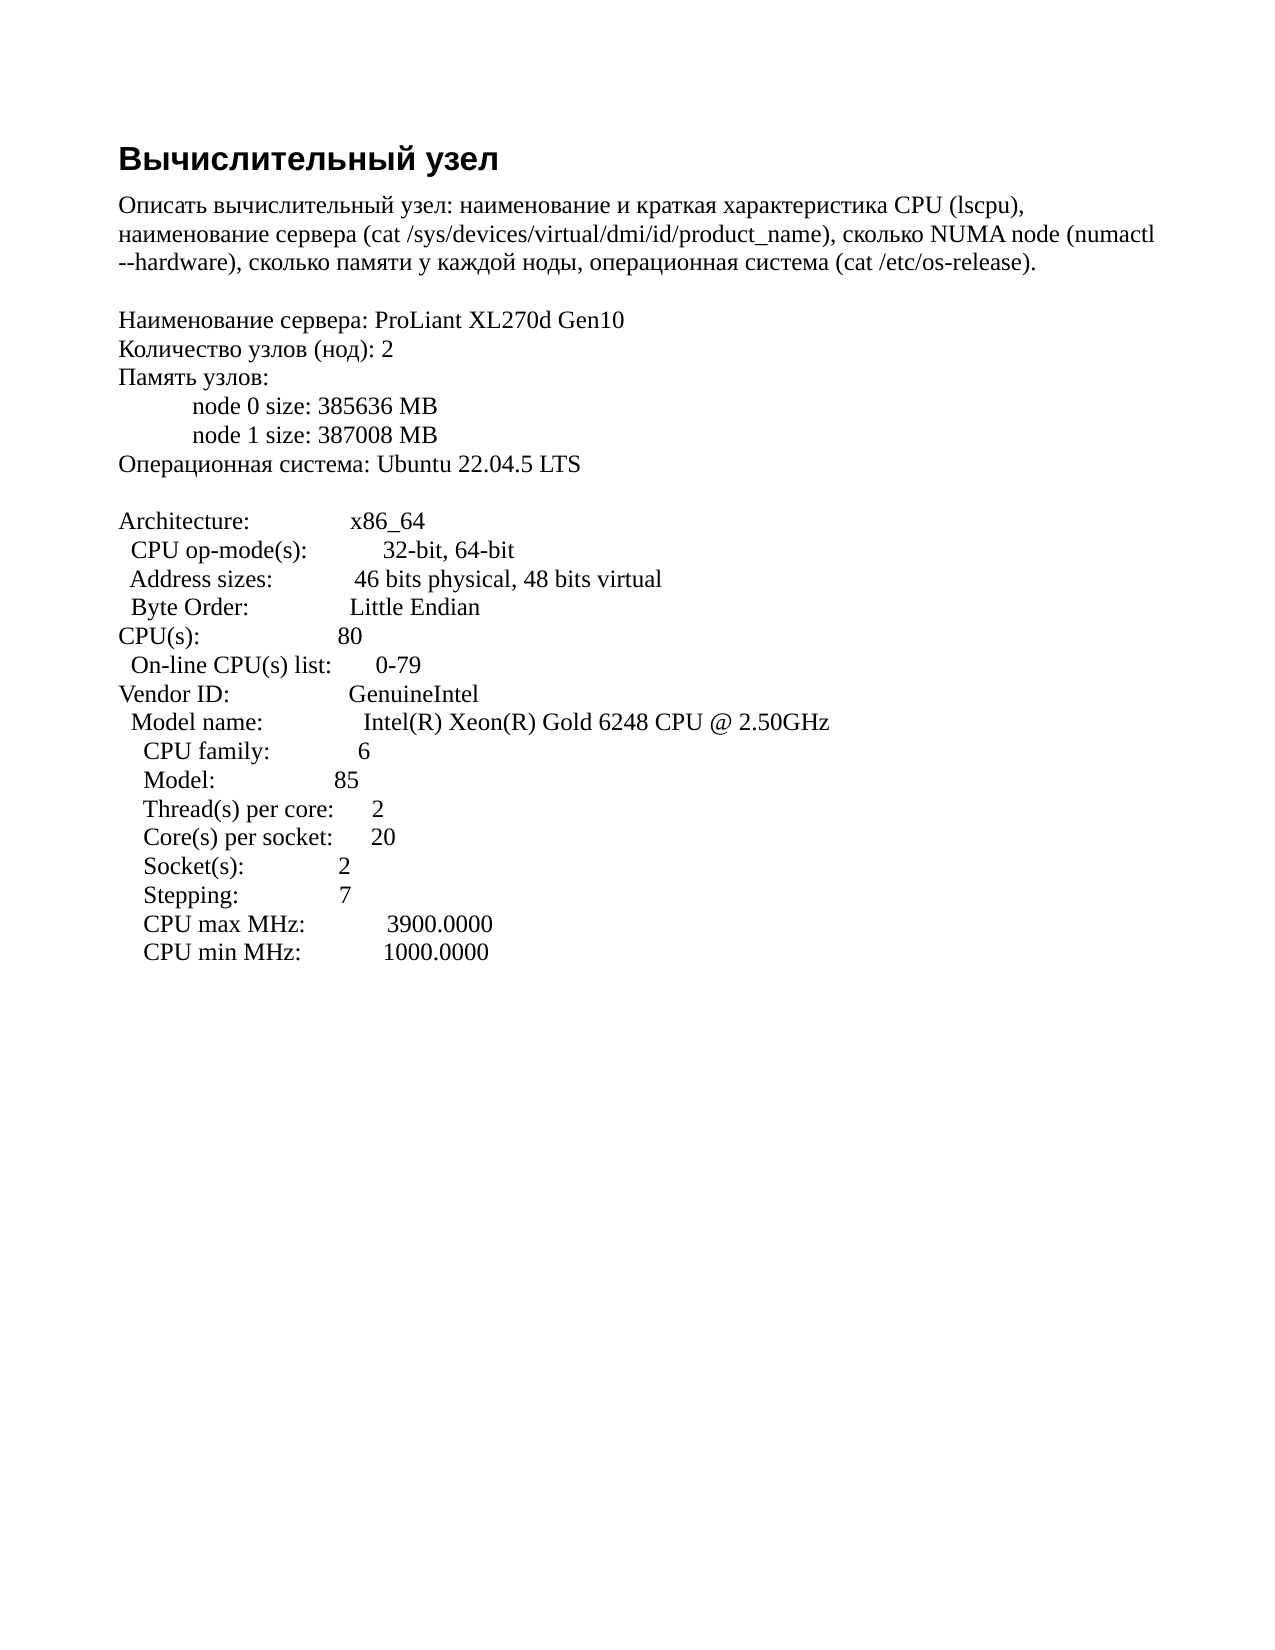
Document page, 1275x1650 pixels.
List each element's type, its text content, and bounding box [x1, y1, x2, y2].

text node 0 size: 385636 MB [118, 391, 1157, 420]
text Операционная система: Ubuntu 22.04.5 LTS [118, 449, 1157, 477]
text CPU min MHz: 1000.0000 [118, 937, 1157, 966]
text Socket(s): 2 [118, 851, 1157, 880]
text Model name: Intel(R) Xeon(R) Gold 6248 CPU @ 2.50GHz [118, 707, 1157, 736]
text Vendor ID: GenuineIntel [118, 679, 1157, 707]
text CPU op-mode(s): 32-bit, 64-bit [118, 535, 1157, 564]
text CPU max MHz: 3900.0000 [118, 909, 1157, 937]
text Память узлов: [118, 362, 1157, 391]
text node 1 size: 387008 MB [118, 420, 1157, 449]
text Core(s) per socket: 20 [118, 822, 1157, 851]
text Stepping: 7 [118, 880, 1157, 909]
text On-line CPU(s) list: 0-79 [118, 650, 1157, 679]
text Описать вычислительный узел: наименование и краткая характеристика CPU (lscpu), наименование сервера (cat /sys/devices/virtual/dmi/id/product_name), сколько NUMA node (numactl --hardware), сколько памяти у каждой ноды, операционная система (cat /etc/os-release). [118, 190, 1157, 276]
text Address sizes: 46 bits physical, 48 bits virtual [118, 564, 1157, 592]
text Byte Order: Little Endian [118, 592, 1157, 621]
text CPU family: 6 [118, 736, 1157, 765]
subtitle Вычислительный узел [118, 139, 1157, 177]
text Наименование сервера: ProLiant XL270d Gen10 [118, 305, 1157, 334]
text Architecture: x86_64 [118, 506, 1157, 535]
text CPU(s): 80 [118, 621, 1157, 650]
text Thread(s) per core: 2 [118, 794, 1157, 822]
text Model: 85 [118, 765, 1157, 794]
text Количество узлов (нод): 2 [118, 334, 1157, 362]
